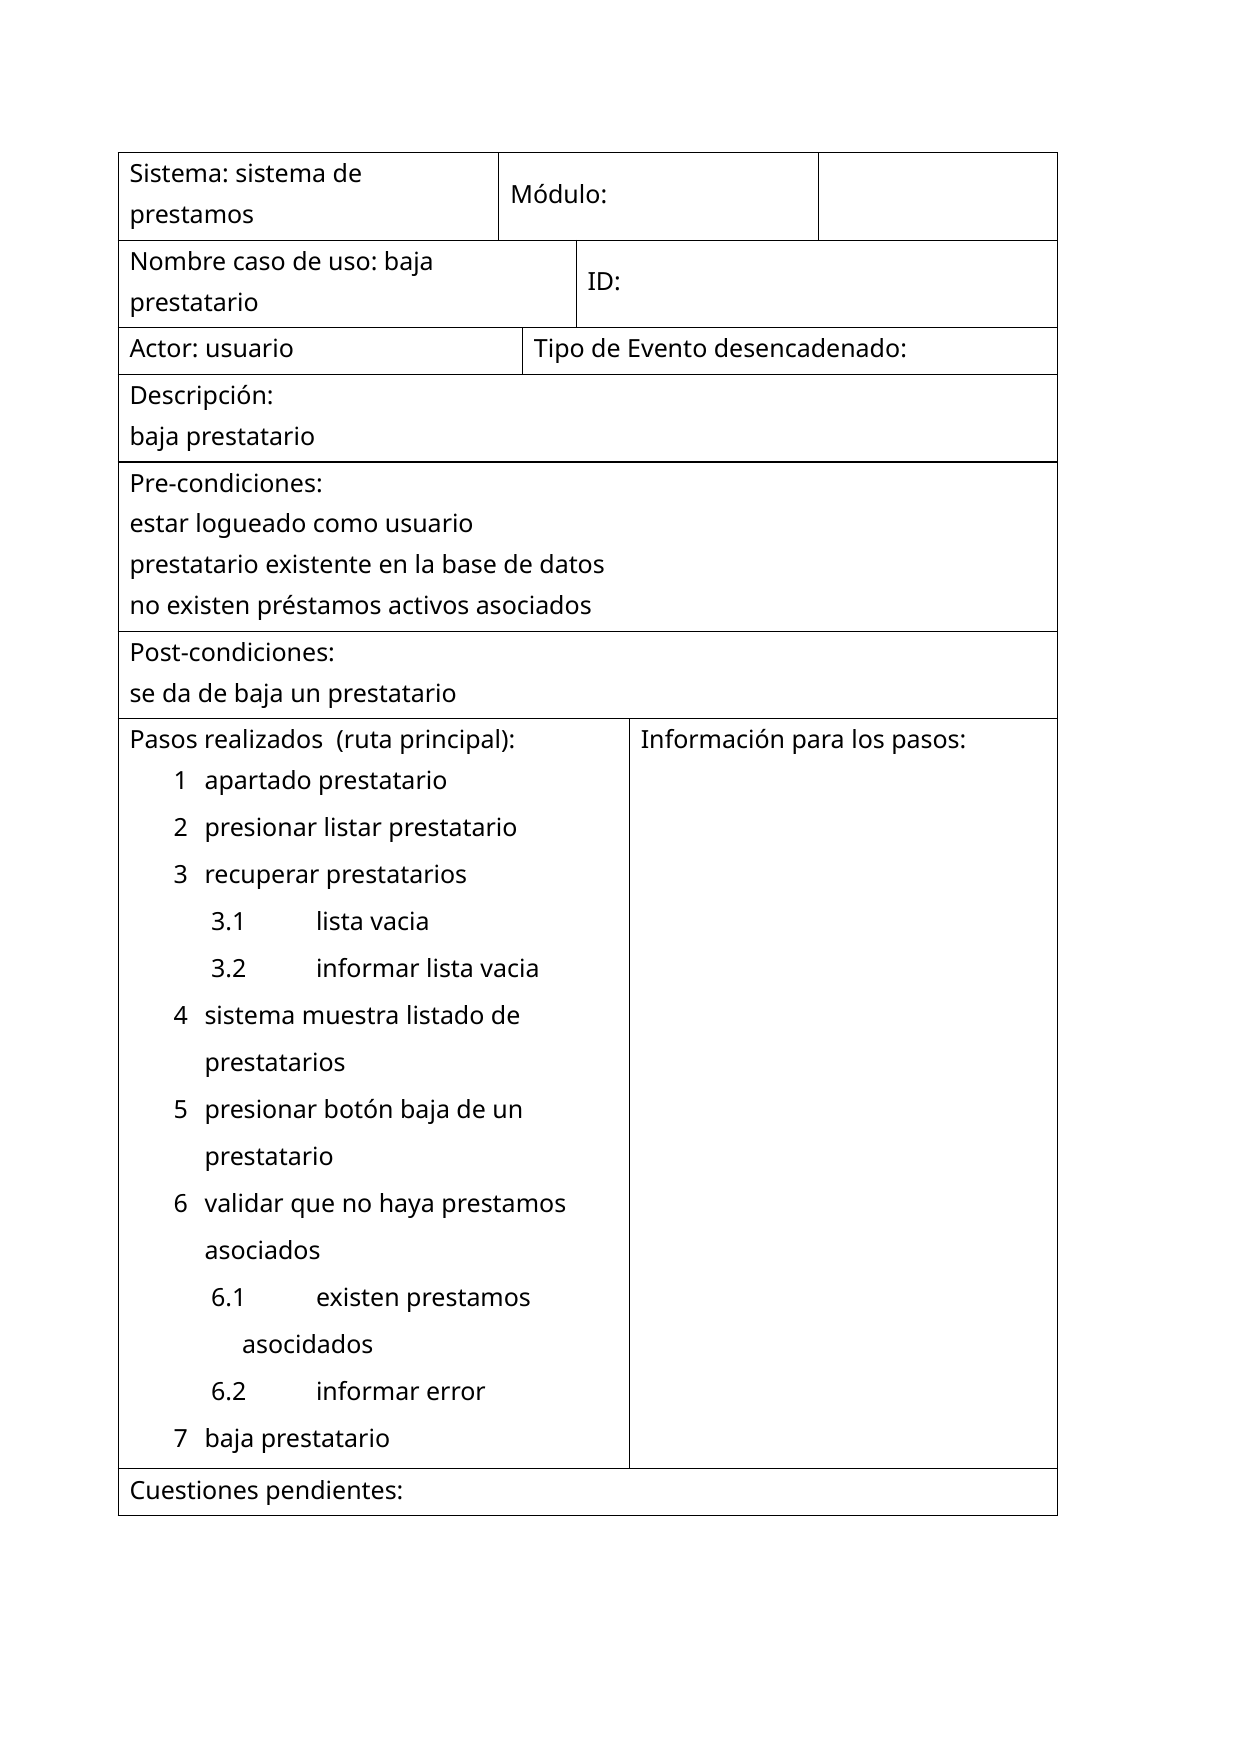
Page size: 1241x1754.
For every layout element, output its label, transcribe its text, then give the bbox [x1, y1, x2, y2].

table_cell Post-condiciones: se da de baja un prestatario [119, 632, 1057, 718]
table_cell Descripción: baja prestatario [119, 375, 1057, 461]
table_cell ID: [577, 241, 1057, 327]
table_cell Pre-condiciones: estar logueado como usuario prestatario existente en la base de datos no existen préstamos activos asociados [119, 463, 1057, 631]
table_header Sistema: sistema de prestamos [119, 153, 498, 240]
table_cell Tipo de Evento desencadenado: [523, 328, 1057, 374]
table_cell Cuestiones pendientes: [119, 1469, 1057, 1515]
table_header Módulo: [499, 153, 818, 240]
table_cell Información para los pasos: [630, 719, 1057, 1468]
table_header [819, 153, 1057, 240]
table_cell Pasos realizados (ruta principal): apartado prestatario presionar listar prestatario recuperar prestatarios lista vacia informar lista vacia sistema muestra listado de prestatarios presionar botón baja de un prestatario validar que no haya prestamos asociados existen prestamos asocidados informar error baja prestatario [119, 719, 629, 1468]
table_cell Actor: usuario [119, 328, 522, 374]
table_cell Nombre caso de uso: baja prestatario [119, 241, 576, 327]
